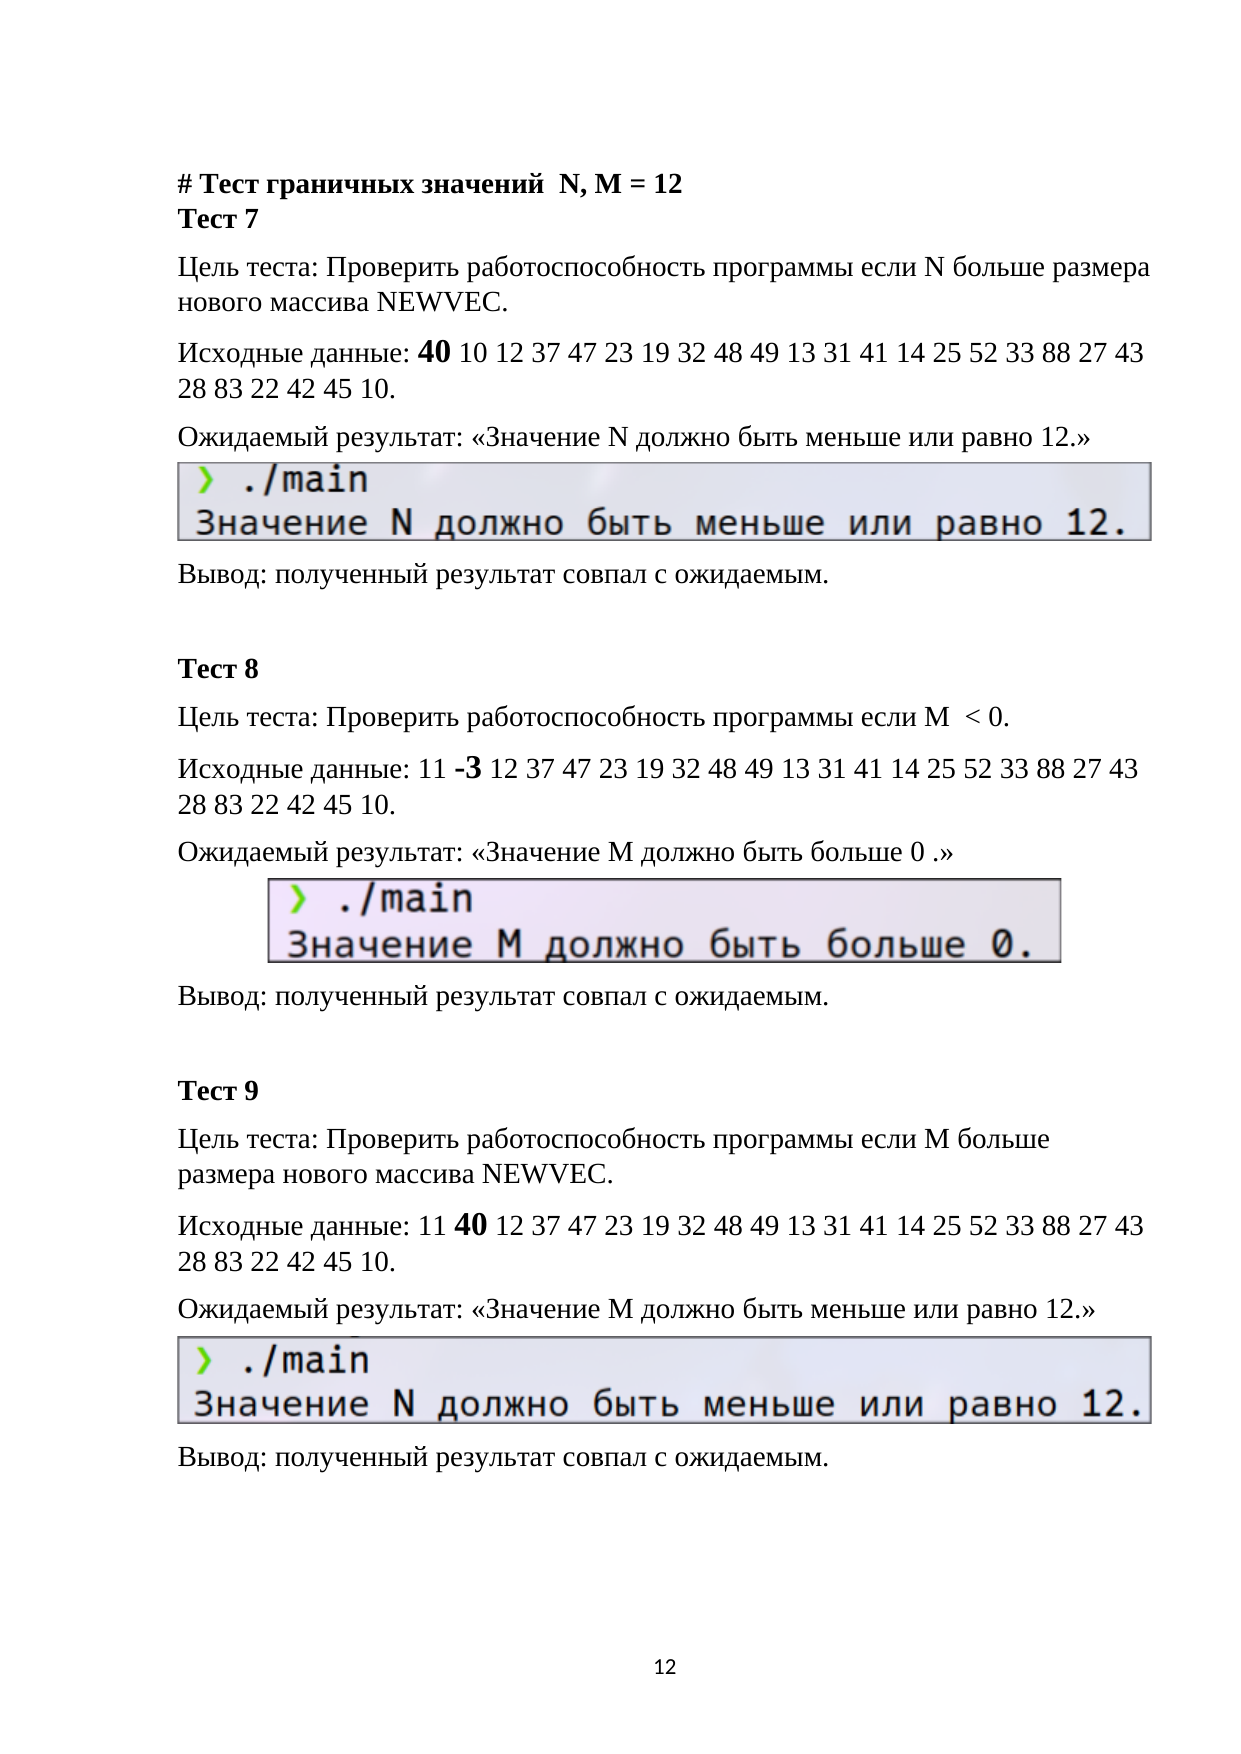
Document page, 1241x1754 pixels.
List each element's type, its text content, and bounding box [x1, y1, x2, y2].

text Вывод: полученный результат совпал с ожидаемым. [177, 1424, 1152, 1473]
text Цель теста: Проверить работоспособность программы если M < 0. [177, 699, 1152, 733]
text Тест 8 [177, 651, 1152, 685]
text Ожидаемый результат: «Значение N должно быть меньше или равно 12.» [177, 419, 1152, 453]
text Цель теста: Проверить работоспособность программы если N больше размера нового массива NEWVEC. [177, 249, 1152, 317]
picture [177, 462, 1152, 541]
text Цель теста: Проверить работоспособность программы если M больше размера нового массива NEWVEC. [177, 1121, 1152, 1189]
text Вывод: полученный результат совпал с ожидаемым. [177, 541, 1152, 589]
text Исходные данные: 11 40 12 37 47 23 19 32 48 49 13 31 41 14 25 52 33 88 27 43 28 83 22 42 45 10. [177, 1204, 1152, 1277]
text Исходные данные: 11 -3 12 37 47 23 19 32 48 49 13 31 41 14 25 52 33 88 27 43 28 83 22 42 45 10. [177, 747, 1152, 820]
picture [267, 878, 1062, 963]
text Ожидаемый результат: «Значение M должно быть больше 0 .» [177, 834, 1152, 868]
text Исходные данные: 40 10 12 37 47 23 19 32 48 49 13 31 41 14 25 52 33 88 27 43 28 83 22 42 45 10. [177, 332, 1152, 405]
picture [177, 1336, 1152, 1424]
text Вывод: полученный результат совпал с ожидаемым. [177, 978, 1152, 1011]
text # Тест граничных значений N, M = 12 Тест 7 [177, 166, 1152, 234]
text Тест 9 [177, 1073, 1152, 1107]
text Ожидаемый результат: «Значение M должно быть меньше или равно 12.» [177, 1291, 1152, 1325]
